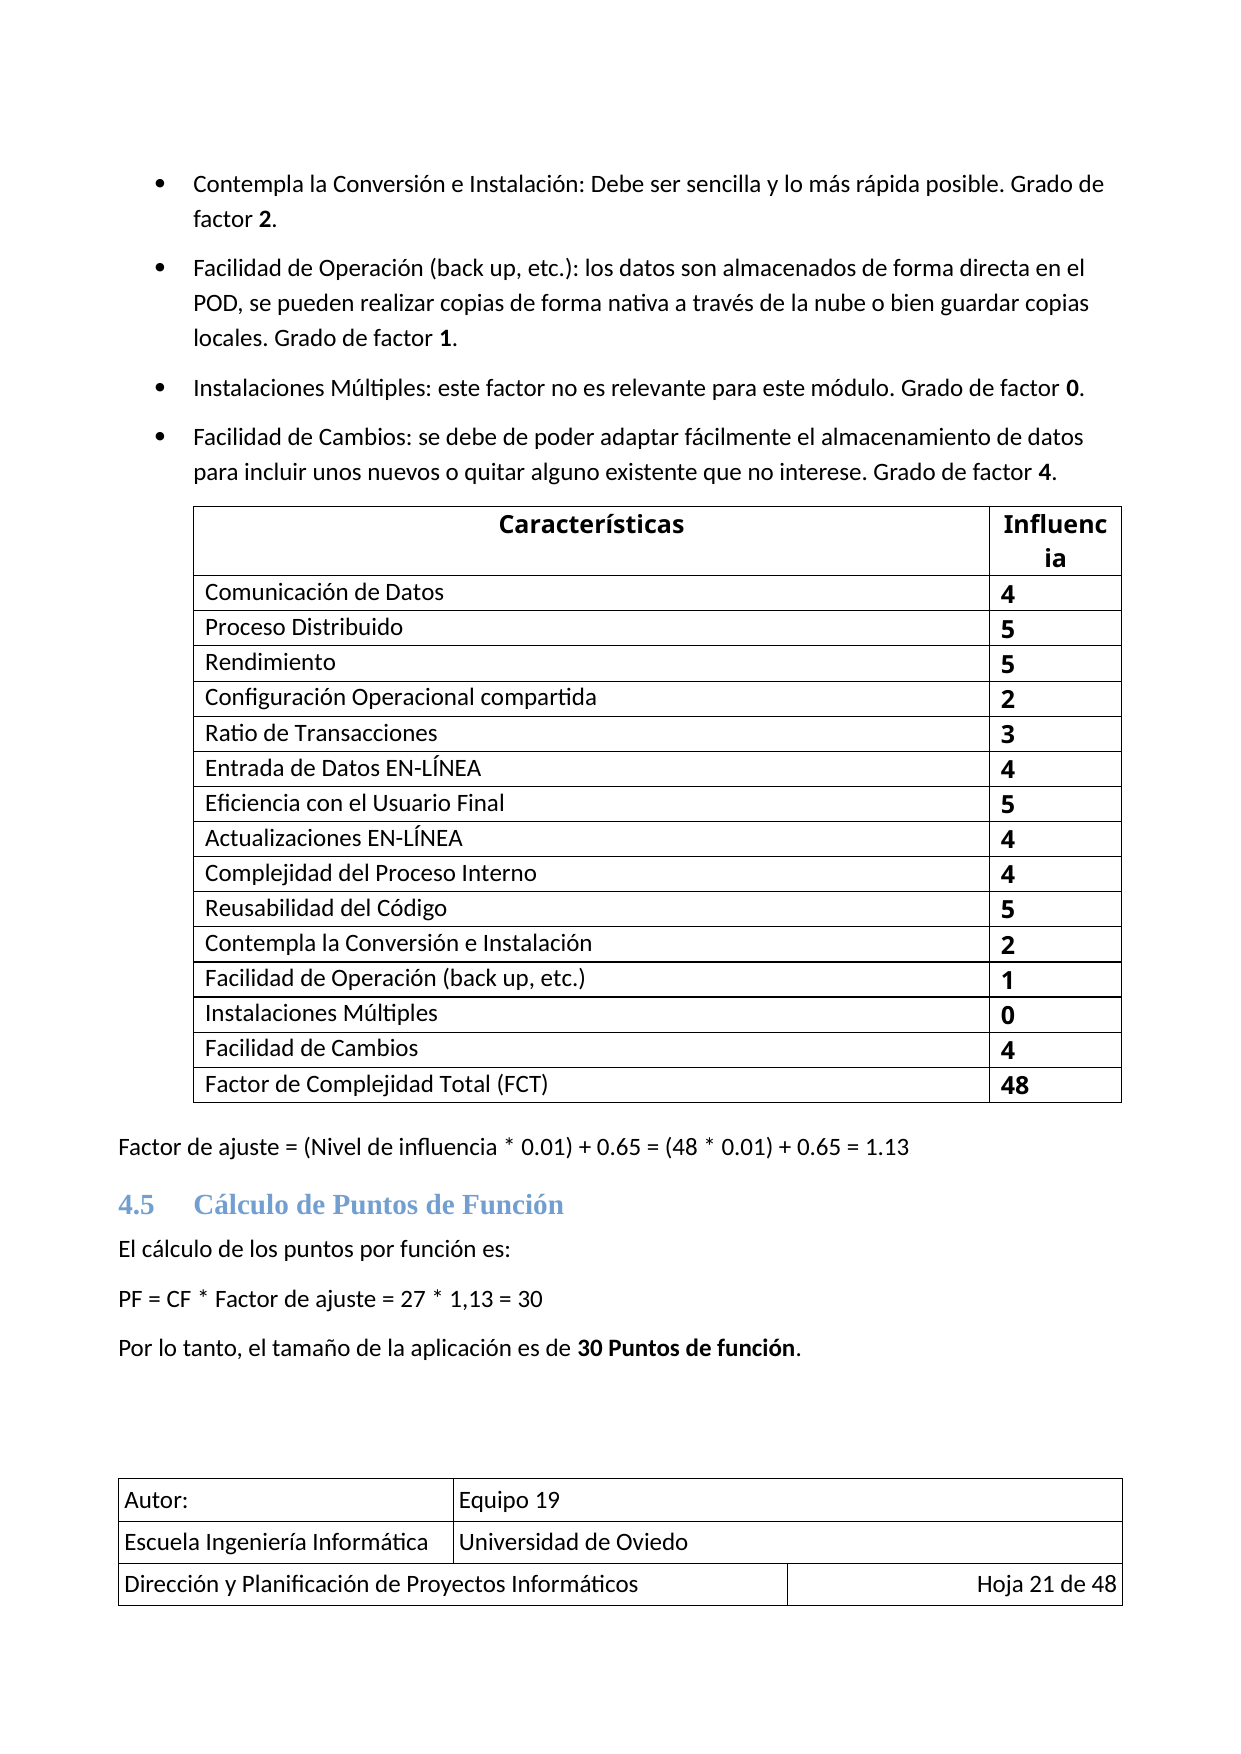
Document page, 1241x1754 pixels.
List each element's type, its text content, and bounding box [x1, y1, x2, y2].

table_cell 2 [990, 927, 1121, 961]
table_cell 48 [990, 1068, 1121, 1102]
subtitle Cálculo de Puntos de Función [118, 1187, 1122, 1221]
table_cell 5 [990, 646, 1121, 681]
table_cell 5 [990, 611, 1121, 645]
table_header Influencia [990, 507, 1121, 575]
table_cell Comunicación de Datos [194, 576, 989, 610]
list Contempla la Conversión e Instalación: Debe ser sencilla y lo más rápida posible. Grado de factor 2. [156, 168, 1122, 233]
table_cell 3 [990, 717, 1121, 751]
table_cell 0 [990, 998, 1121, 1032]
table_cell Reusabilidad del Código [194, 892, 989, 926]
table_cell Facilidad de Cambios [194, 1033, 989, 1067]
table_cell 4 [990, 822, 1121, 856]
table_cell 2 [990, 682, 1121, 716]
table_cell Factor de Complejidad Total (FCT) [194, 1068, 989, 1102]
text Factor de ajuste = (Nivel de influencia * 0.01) + 0.65 = (48 * 0.01) + 0.65 = 1.13 [118, 1132, 1122, 1162]
table_cell 4 [990, 1033, 1121, 1067]
text Por lo tanto, el tamaño de la aplicación es de 30 Puntos de función. [118, 1333, 1122, 1363]
table_cell Instalaciones Múltiples [194, 998, 989, 1032]
table_cell Entrada de Datos EN-LÍNEA [194, 752, 989, 786]
table_cell Actualizaciones EN-LÍNEA [194, 822, 989, 856]
list Facilidad de Operación (back up, etc.): los datos son almacenados de forma directa en el POD, se pueden realizar copias de forma nativa a través de la nube o bien guardar copias locales. Grado de factor 1. [156, 252, 1122, 353]
table_cell Facilidad de Operación (back up, etc.) [194, 963, 989, 996]
table_cell 4 [990, 857, 1121, 891]
table_cell 5 [990, 892, 1121, 926]
table_cell 1 [990, 963, 1121, 996]
text PF = CF * Factor de ajuste = 27 * 1,13 = 30 [118, 1283, 1122, 1313]
table_cell Eficiencia con el Usuario Final [194, 787, 989, 821]
list Facilidad de Cambios: se debe de poder adaptar fácilmente el almacenamiento de datos para incluir unos nuevos o quitar alguno existente que no interese. Grado de factor 4. [156, 421, 1122, 487]
table_cell Rendimiento [194, 646, 989, 681]
table_cell 5 [990, 787, 1121, 821]
table_cell Complejidad del Proceso Interno [194, 857, 989, 891]
list Instalaciones Múltiples: este factor no es relevante para este módulo. Grado de factor 0. [156, 372, 1122, 402]
table_cell Contempla la Conversión e Instalación [194, 927, 989, 961]
table_cell 4 [990, 752, 1121, 786]
table_cell Ratio de Transacciones [194, 717, 989, 751]
table_cell Configuración Operacional compartida [194, 682, 989, 716]
table_header Características [194, 507, 989, 575]
text El cálculo de los puntos por función es: [118, 1233, 1122, 1264]
table_cell Proceso Distribuido [194, 611, 989, 645]
table_cell 4 [990, 576, 1121, 610]
